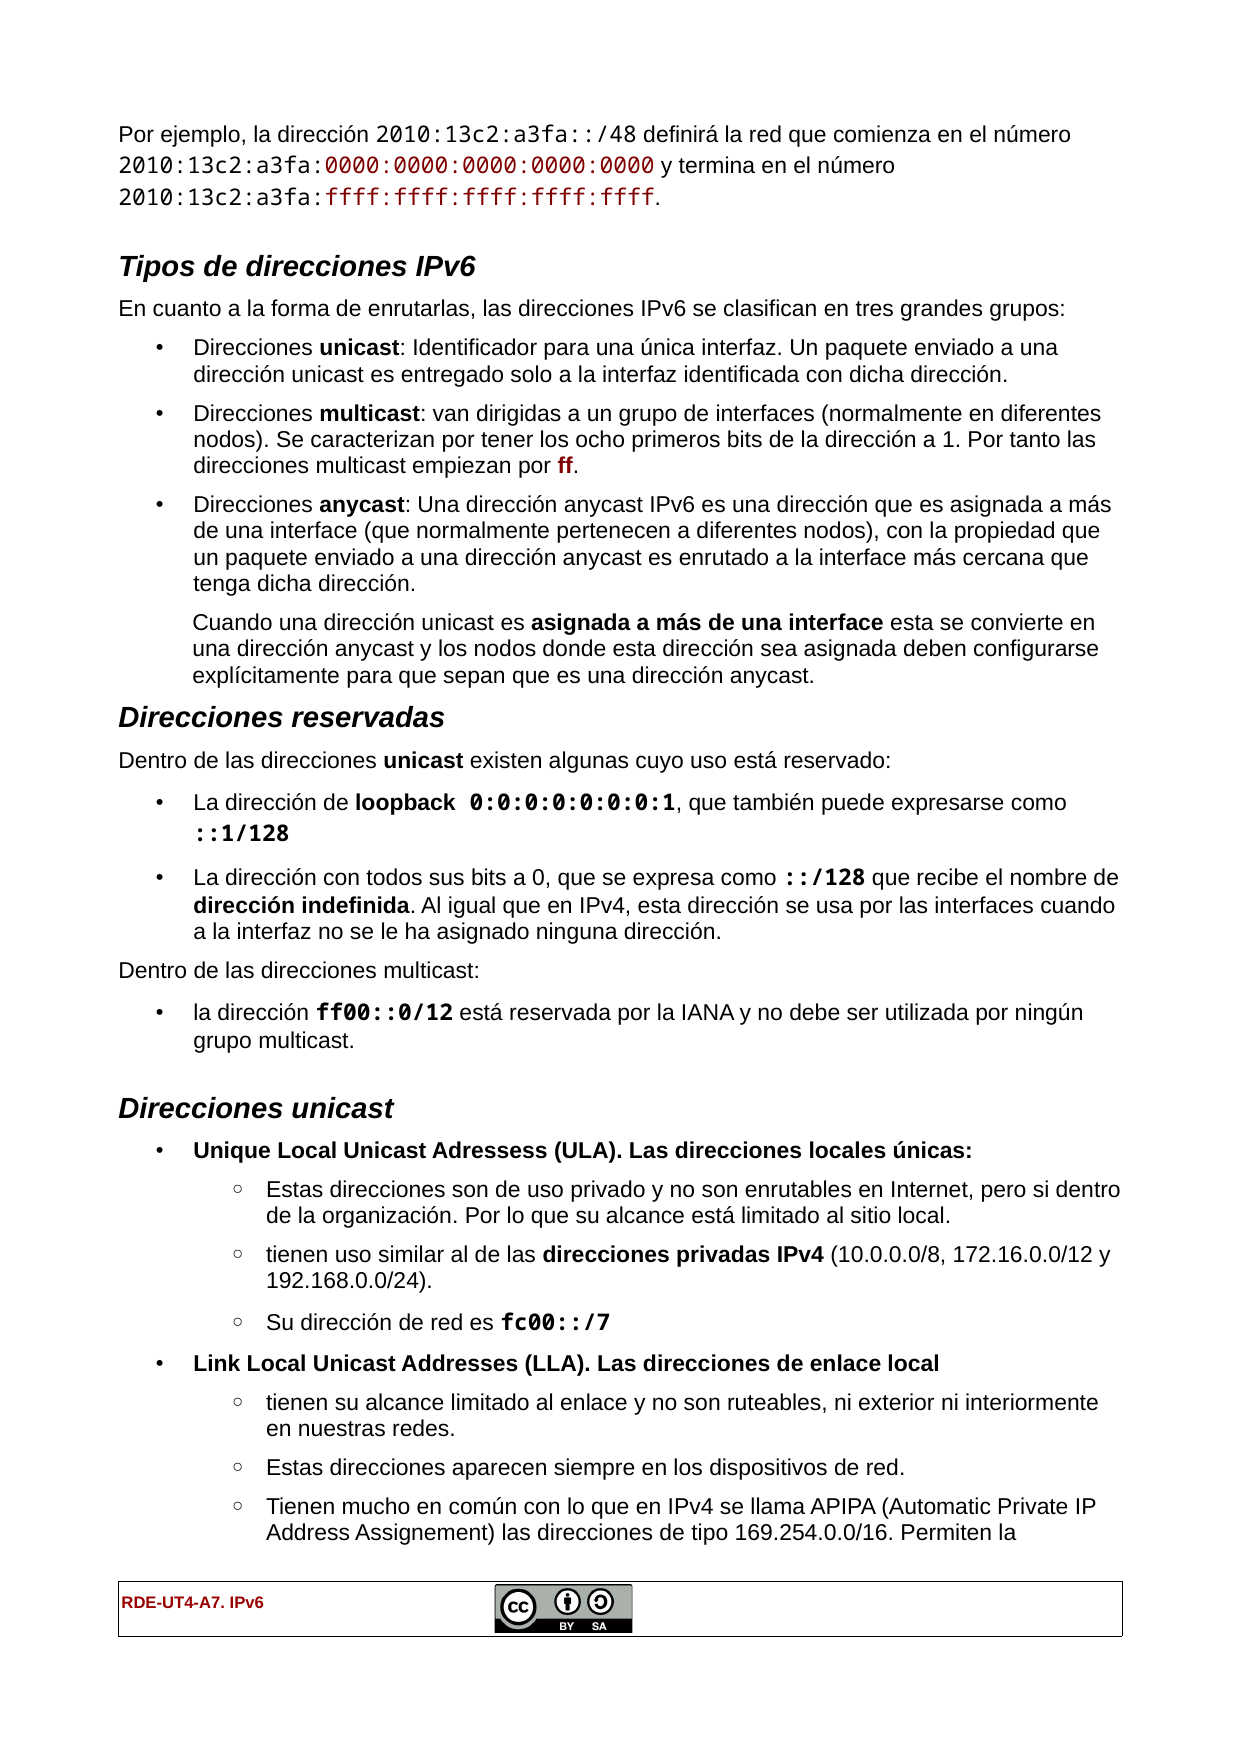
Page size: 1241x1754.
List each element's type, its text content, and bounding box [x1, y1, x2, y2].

text Dentro de las direcciones multicast: [118, 957, 1122, 983]
list La dirección con todos sus bits a 0, que se expresa como ::/128 que recibe el nombre de dirección indefinida. Al igual que en IPv4, esta dirección se usa por las interfaces cuando a la interfaz no se le ha asignado ninguna dirección. [156, 860, 1122, 944]
list Unique Local Unicast Adressess (ULA). Las direcciones locales únicas: [156, 1137, 1122, 1163]
text Por ejemplo, la dirección 2010:13c2:a3fa::/48 definirá la red que comienza en el número 2010:13c2:a3fa:0000:0000:0000:0000:0000 y termina en el número 2010:13c2:a3fa:ffff:ffff:ffff:ffff:ffff. [118, 118, 1122, 212]
picture [494, 1584, 633, 1633]
list Tienen mucho en común con lo que en IPv4 se llama APIPA (Automatic Private IP Address Assignement) las direcciones de tipo 169.254.0.0/16. Permiten la [228, 1493, 1122, 1546]
list Direcciones anycast: Una dirección anycast IPv6 es una dirección que es asignada a más de una interface (que normalmente pertenecen a diferentes nodos), con la propiedad que un paquete enviado a una dirección anycast es enrutado a la interface más cercana que tenga dicha dirección. [156, 491, 1122, 596]
subtitle Tipos de direcciones IPv6 [118, 249, 1122, 283]
list tienen uso similar al de las direcciones privadas IPv4 (10.0.0.0/8, 172.16.0.0/12 y 192.168.0.0/24). [228, 1241, 1122, 1294]
list Estas direcciones aparecen siempre en los dispositivos de red. [228, 1454, 1122, 1480]
subtitle Direcciones unicast [118, 1091, 1122, 1124]
list La dirección de loopback 0:0:0:0:0:0:0:1, que también puede expresarse como ::1/128 [156, 785, 1122, 848]
text Cuando una dirección unicast es asignada a más de una interface esta se convierte en una dirección anycast y los nodos donde esta dirección sea asignada deben configurarse explícitamente para que sepan que es una dirección anycast. [192, 609, 1122, 688]
list la dirección ff00::0/12 está reservada por la IANA y no debe ser utilizada por ningún grupo multicast. [156, 996, 1122, 1053]
list Direcciones unicast: Identificador para una única interfaz. Un paquete enviado a una dirección unicast es entregado solo a la interfaz identificada con dicha dirección. [156, 334, 1122, 387]
list Su dirección de red es fc00::/7 [228, 1306, 1122, 1337]
text En cuanto a la forma de enrutarlas, las direcciones IPv6 se clasifican en tres grandes grupos: [118, 295, 1122, 322]
list Link Local Unicast Addresses (LLA). Las direcciones de enlace local [156, 1350, 1122, 1376]
list Estas direcciones son de uso privado y no son enrutables en Internet, pero si dentro de la organización. Por lo que su alcance está limitado al sitio local. [228, 1176, 1122, 1228]
text Dentro de las direcciones unicast existen algunas cuyo uso está reservado: [118, 747, 1122, 773]
list Direcciones multicast: van dirigidas a un grupo de interfaces (normalmente en diferentes nodos). Se caracterizan por tener los ocho primeros bits de la dirección a 1. Por tanto las direcciones multicast empiezan por ff. [156, 399, 1122, 478]
subtitle Direcciones reservadas [118, 701, 1122, 734]
list tienen su alcance limitado al enlace y no son ruteables, ni exterior ni interiormente en nuestras redes. [228, 1389, 1122, 1441]
